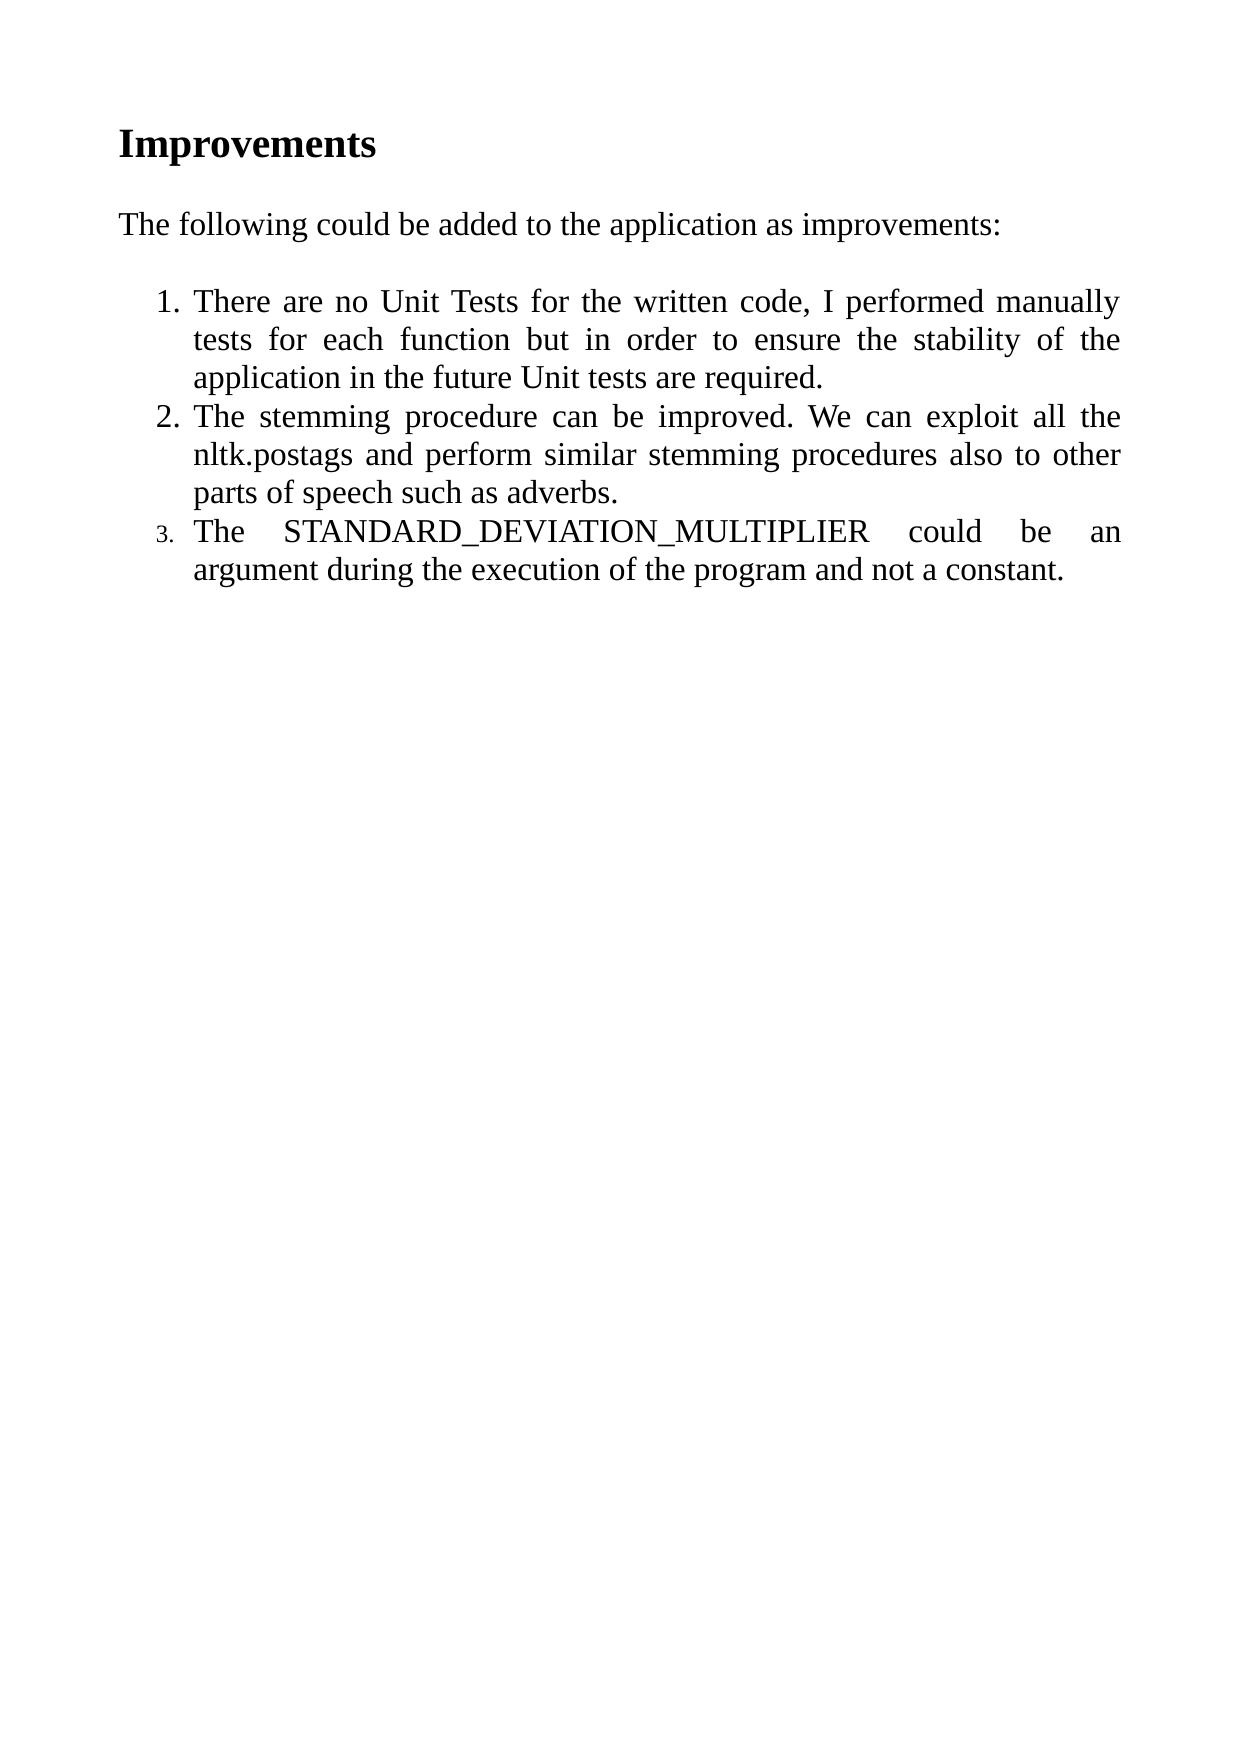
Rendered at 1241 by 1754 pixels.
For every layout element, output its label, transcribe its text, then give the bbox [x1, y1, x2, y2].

text Improvements [118, 118, 1122, 166]
list The STANDARD_DEVIATION_MULTIPLIER could be an argument during the execution of the program and not a constant. [156, 511, 1122, 588]
list The stemming procedure can be improved. We can exploit all the nltk.postags and perform similar stemming procedures also to other parts of speech such as adverbs. [156, 396, 1122, 511]
text The following could be added to the application as improvements: [118, 204, 1122, 243]
list There are no Unit Tests for the written code, I performed manually tests for each function but in order to ensure the stability of the application in the future Unit tests are required. [156, 281, 1122, 396]
